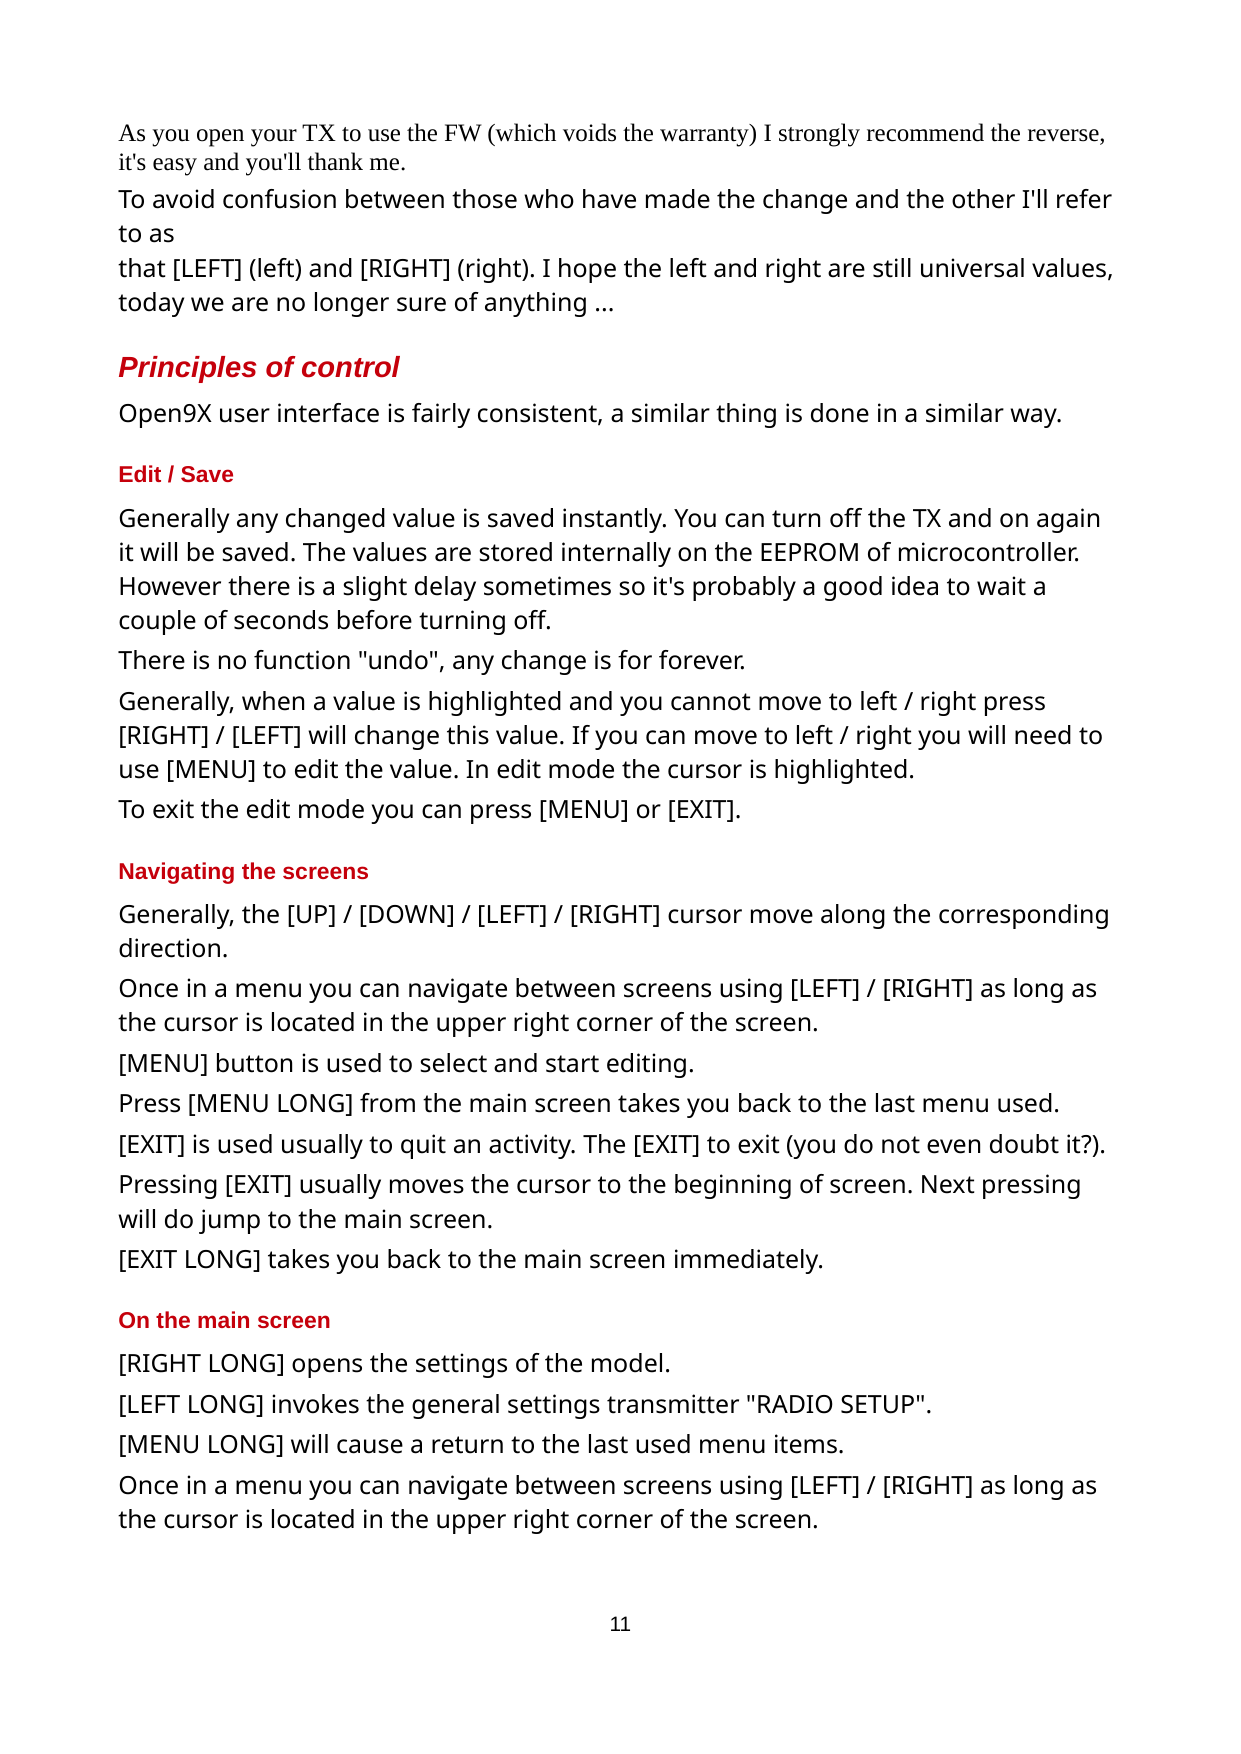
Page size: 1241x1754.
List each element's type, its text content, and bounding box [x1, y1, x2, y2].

text [MENU] button is used to select and start editing. [118, 1046, 1122, 1080]
text As you open your TX to use the FW (which voids the warranty) I strongly recommend the reverse, it's easy and you'll thank me. [118, 118, 1122, 176]
subtitle Edit / Save [118, 461, 1122, 488]
text [EXIT LONG] takes you back to the main screen immediately. [118, 1242, 1122, 1276]
text Once in a menu you can navigate between screens using [LEFT] / [RIGHT] as long as the cursor is located in the upper right corner of the screen. [118, 1468, 1122, 1536]
subtitle On the main screen [118, 1307, 1122, 1334]
text [RIGHT LONG] opens the settings of the model. [118, 1346, 1122, 1380]
text [LEFT LONG] invokes the general settings transmitter "RADIO SETUP". [118, 1387, 1122, 1421]
text Press [MENU LONG] from the main screen takes you back to the last menu used. [118, 1086, 1122, 1120]
text Open9X user interface is fairly consistent, a similar thing is done in a similar way. [118, 396, 1122, 430]
subtitle Principles of control [118, 350, 1122, 383]
text Generally any changed value is saved instantly. You can turn off the TX and on again it will be saved. The values ​​are stored internally on the EEPROM of microcontroller. However there is a slight delay sometimes so it's probably a good idea to wait a couple of seconds before turning off. [118, 500, 1122, 636]
text [MENU LONG] will cause a return to the last used menu items. [118, 1427, 1122, 1461]
text Once in a menu you can navigate between screens using [LEFT] / [RIGHT] as long as the cursor is located in the upper right corner of the screen. [118, 971, 1122, 1039]
text To exit the edit mode you can press [MENU] or [EXIT]. [118, 792, 1122, 826]
text Pressing [EXIT] usually moves the cursor to the beginning of screen. Next pressing will do jump to the main screen. [118, 1167, 1122, 1235]
text [EXIT] is used usually to quit an activity. The [EXIT] to exit (you do not even doubt it?). [118, 1127, 1122, 1161]
text To avoid confusion between those who have made the change and the other I'll refer to as that [LEFT] (left) and [RIGHT] (right). I hope the left and right are still universal values, today we are no longer sure of anything ... [118, 182, 1122, 318]
text There is no function "undo", any change is for forever. [118, 643, 1122, 677]
subtitle Navigating the screens [118, 858, 1122, 884]
text Generally, when a value is highlighted and you cannot move to left / right press [RIGHT] / [LEFT] will change this value. If you can move to left / right you will need to use [MENU] to edit the value. In edit mode the cursor is highlighted. [118, 683, 1122, 786]
text Generally, the [UP] / [DOWN] / [LEFT] / [RIGHT] cursor move along the corresponding direction. [118, 896, 1122, 964]
